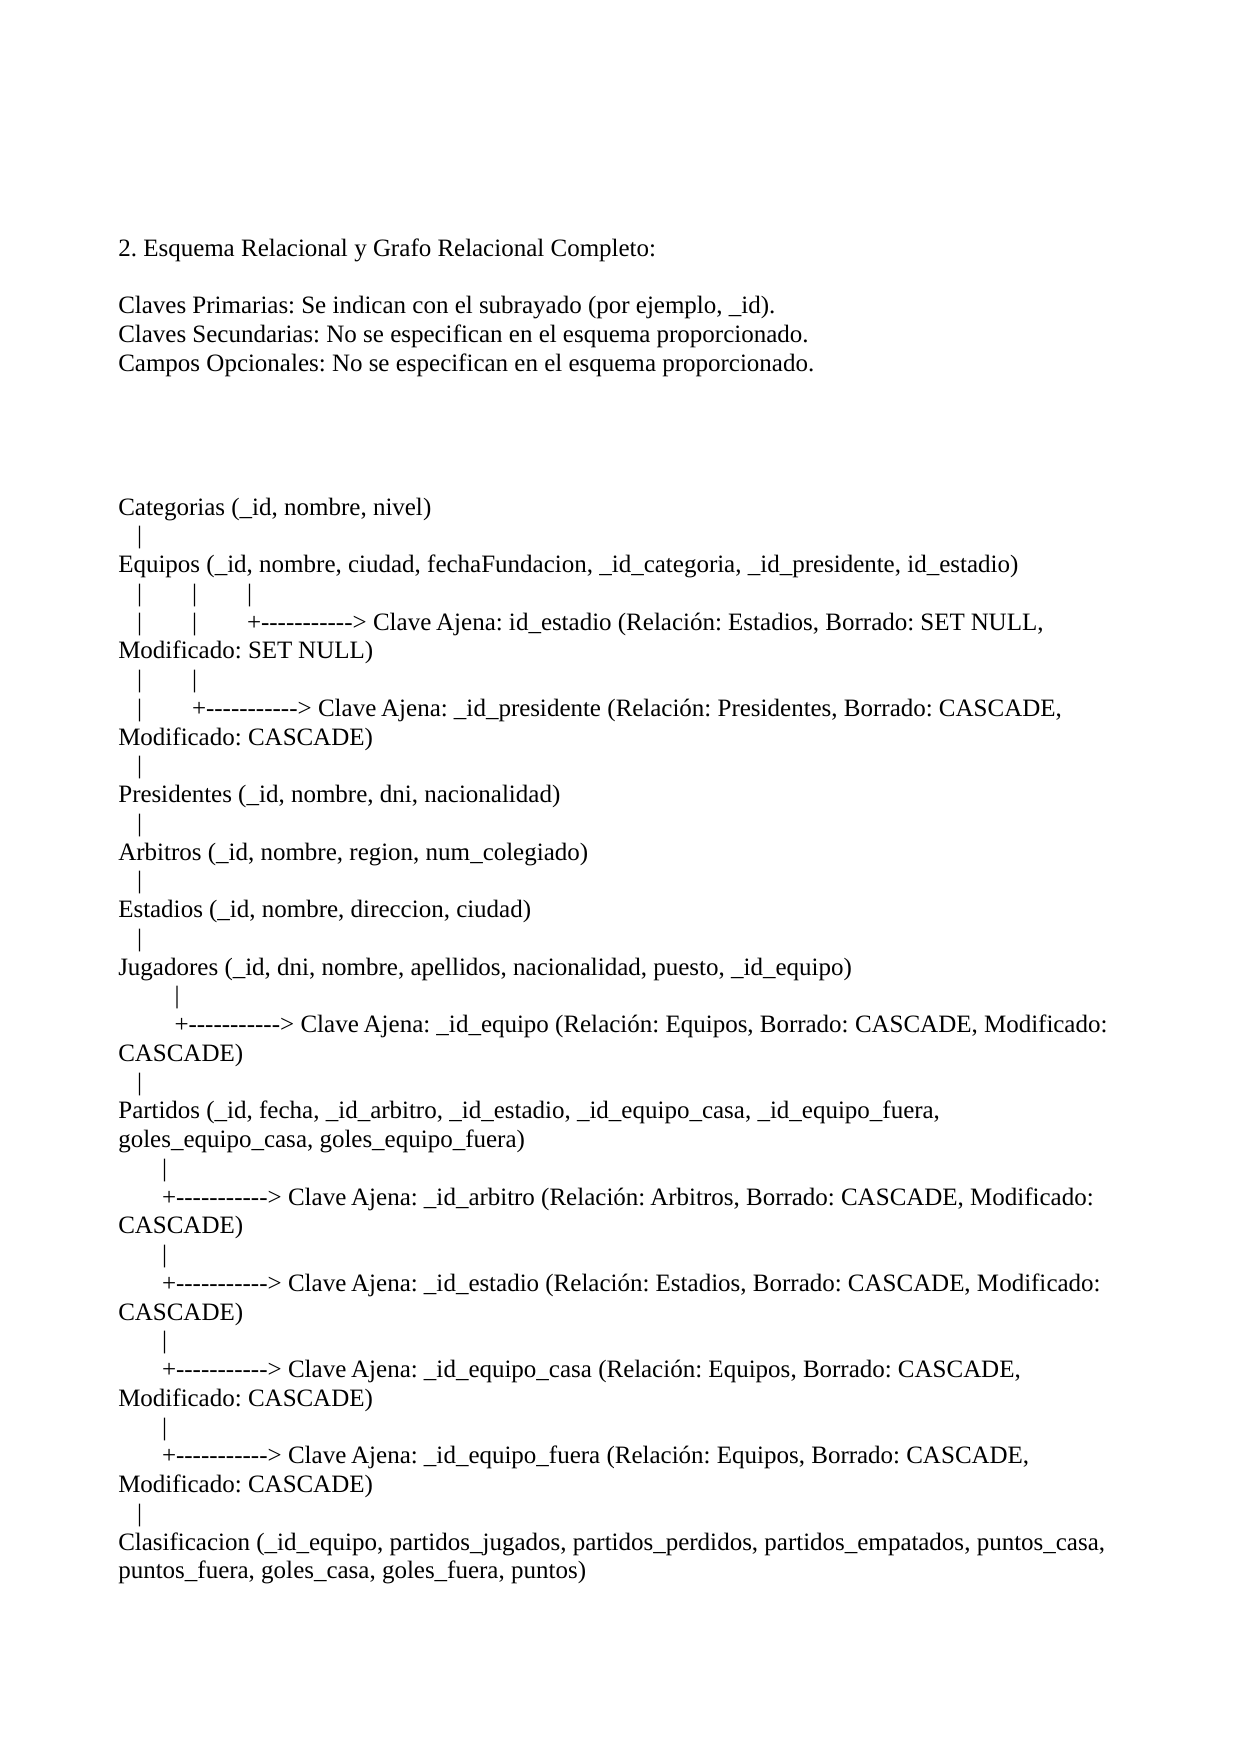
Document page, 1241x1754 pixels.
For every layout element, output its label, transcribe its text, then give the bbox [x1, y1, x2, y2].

text Presidentes (_id, nombre, dni, nacionalidad) [118, 779, 1122, 808]
text | [118, 1153, 1122, 1182]
text | [118, 1067, 1122, 1096]
text +-----------> Clave Ajena: _id_equipo_casa (Relación: Equipos, Borrado: CASCADE, Modificado: CASCADE) [118, 1354, 1122, 1412]
text Categorias (_id, nombre, nivel) [118, 492, 1122, 521]
text | [118, 866, 1122, 894]
text | [118, 981, 1122, 1009]
text Claves Secundarias: No se especifican en el esquema proporcionado. [118, 319, 1122, 348]
text 2. Esquema Relacional y Grafo Relacional Completo: [118, 233, 1122, 262]
text | [118, 1326, 1122, 1354]
text | [118, 1239, 1122, 1268]
text Equipos (_id, nombre, ciudad, fechaFundacion, _id_categoria, _id_presidente, id_estadio) [118, 549, 1122, 578]
text | | +-----------> Clave Ajena: id_estadio (Relación: Estadios, Borrado: SET NULL, Modificado: SET NULL) [118, 607, 1122, 664]
text +-----------> Clave Ajena: _id_equipo (Relación: Equipos, Borrado: CASCADE, Modificado: CASCADE) [118, 1009, 1122, 1067]
text | [118, 1498, 1122, 1527]
text Clasificacion (_id_equipo, partidos_jugados, partidos_perdidos, partidos_empatados, puntos_casa, puntos_fuera, goles_casa, goles_fuera, puntos) [118, 1527, 1122, 1584]
text | | | [118, 578, 1122, 607]
text Estadios (_id, nombre, direccion, ciudad) [118, 894, 1122, 923]
text +-----------> Clave Ajena: _id_equipo_fuera (Relación: Equipos, Borrado: CASCADE, Modificado: CASCADE) [118, 1441, 1122, 1498]
text +-----------> Clave Ajena: _id_arbitro (Relación: Arbitros, Borrado: CASCADE, Modificado: CASCADE) [118, 1182, 1122, 1239]
text Arbitros (_id, nombre, region, num_colegiado) [118, 837, 1122, 866]
text | +-----------> Clave Ajena: _id_presidente (Relación: Presidentes, Borrado: CASCADE, Modificado: CASCADE) [118, 693, 1122, 751]
text Claves Primarias: Se indican con el subrayado (por ejemplo, _id). [118, 291, 1122, 319]
text | [118, 1412, 1122, 1441]
text +-----------> Clave Ajena: _id_estadio (Relación: Estadios, Borrado: CASCADE, Modificado: CASCADE) [118, 1268, 1122, 1326]
text | [118, 521, 1122, 549]
text | [118, 923, 1122, 952]
text Campos Opcionales: No se especifican en el esquema proporcionado. [118, 348, 1122, 377]
text | [118, 808, 1122, 837]
text Jugadores (_id, dni, nombre, apellidos, nacionalidad, puesto, _id_equipo) [118, 952, 1122, 981]
text | | [118, 664, 1122, 693]
text Partidos (_id, fecha, _id_arbitro, _id_estadio, _id_equipo_casa, _id_equipo_fuera, goles_equipo_casa, goles_equipo_fuera) [118, 1096, 1122, 1153]
text | [118, 751, 1122, 779]
